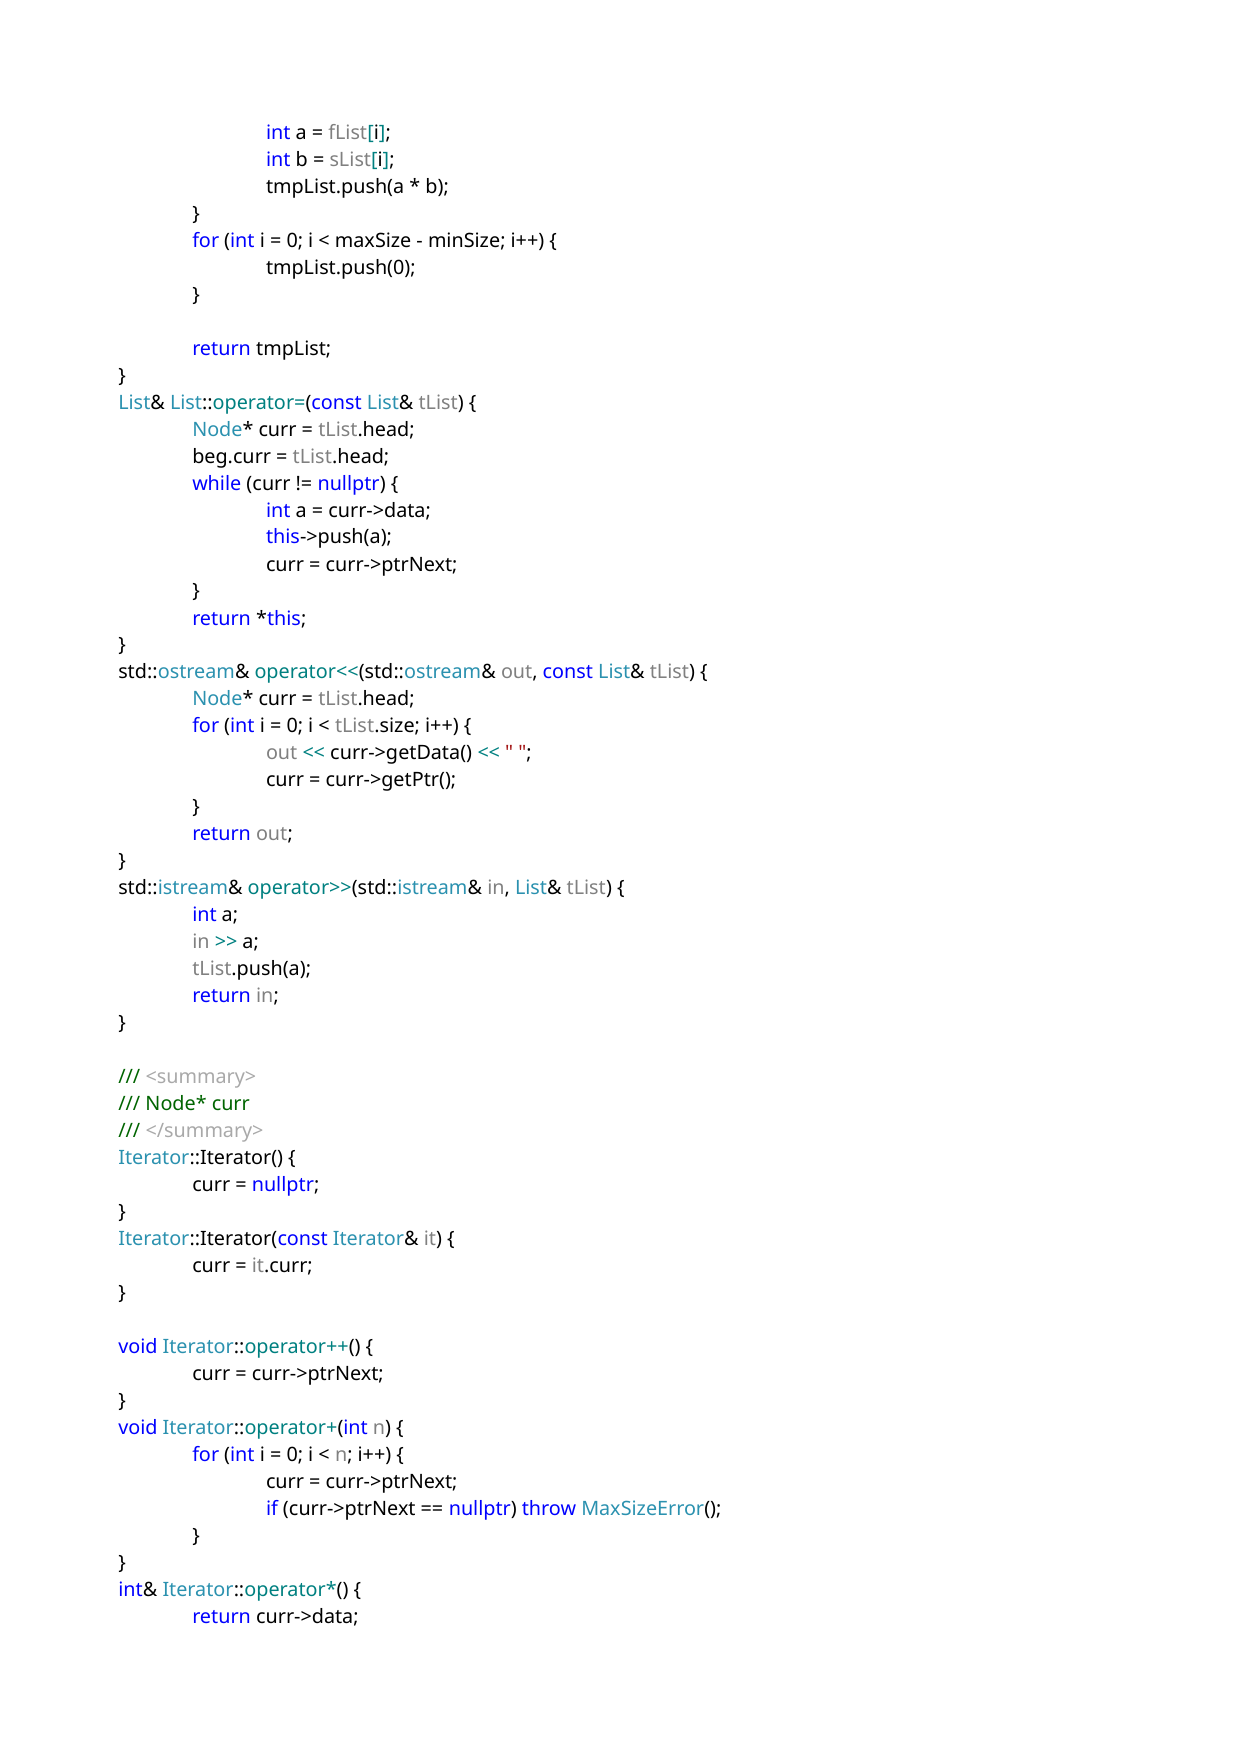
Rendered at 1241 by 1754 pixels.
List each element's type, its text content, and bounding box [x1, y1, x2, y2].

text Node* curr = tList.head; [118, 685, 1122, 712]
text int b = sList[i]; [118, 145, 1122, 172]
text } [118, 1386, 1122, 1413]
text curr = curr->getPtr(); [118, 766, 1122, 793]
text tmpList.push(0); [118, 253, 1122, 280]
text return curr->data; [118, 1602, 1122, 1629]
text int a; [118, 901, 1122, 927]
text Iterator::Iterator(const Iterator& it) { [118, 1224, 1122, 1251]
text if (curr->ptrNext == nullptr) throw MaxSizeError(); [118, 1494, 1122, 1521]
text curr = it.curr; [118, 1251, 1122, 1278]
text } [118, 631, 1122, 658]
text } [118, 1197, 1122, 1224]
text int a = curr->data; [118, 496, 1122, 523]
text } [118, 847, 1122, 873]
text std::istream& operator>>(std::istream& in, List& tList) { [118, 873, 1122, 901]
text this->push(a); [118, 523, 1122, 550]
text List& List::operator=(const List& tList) { [118, 388, 1122, 415]
text } [118, 280, 1122, 307]
text curr = curr->ptrNext; [118, 1359, 1122, 1386]
text int& Iterator::operator*() { [118, 1575, 1122, 1602]
text curr = curr->ptrNext; [118, 550, 1122, 577]
text Node* curr = tList.head; [118, 415, 1122, 442]
text } [118, 1278, 1122, 1305]
text curr = nullptr; [118, 1170, 1122, 1197]
text return *this; [118, 604, 1122, 631]
text tList.push(a); [118, 954, 1122, 981]
text /// <summary> [118, 1062, 1122, 1089]
text for (int i = 0; i < tList.size; i++) { [118, 712, 1122, 739]
text } [118, 1521, 1122, 1548]
text } [118, 1548, 1122, 1575]
text void Iterator::operator+(int n) { [118, 1413, 1122, 1440]
text return out; [118, 819, 1122, 847]
text while (curr != nullptr) { [118, 469, 1122, 496]
text tmpList.push(a * b); [118, 172, 1122, 199]
text for (int i = 0; i < maxSize - minSize; i++) { [118, 226, 1122, 253]
text return in; [118, 981, 1122, 1008]
text } [118, 1008, 1122, 1035]
text } [118, 361, 1122, 388]
text beg.curr = tList.head; [118, 442, 1122, 469]
text for (int i = 0; i < n; i++) { [118, 1440, 1122, 1467]
text out << curr->getData() << " "; [118, 739, 1122, 766]
text } [118, 199, 1122, 226]
text } [118, 577, 1122, 604]
text } [118, 793, 1122, 819]
text in >> a; [118, 927, 1122, 954]
text void Iterator::operator++() { [118, 1332, 1122, 1359]
text return tmpList; [118, 334, 1122, 361]
text /// </summary> [118, 1116, 1122, 1143]
text Iterator::Iterator() { [118, 1143, 1122, 1170]
text int a = fList[i]; [118, 118, 1122, 145]
text curr = curr->ptrNext; [118, 1467, 1122, 1494]
text /// Node* curr [118, 1089, 1122, 1116]
text std::ostream& operator<<(std::ostream& out, const List& tList) { [118, 658, 1122, 685]
